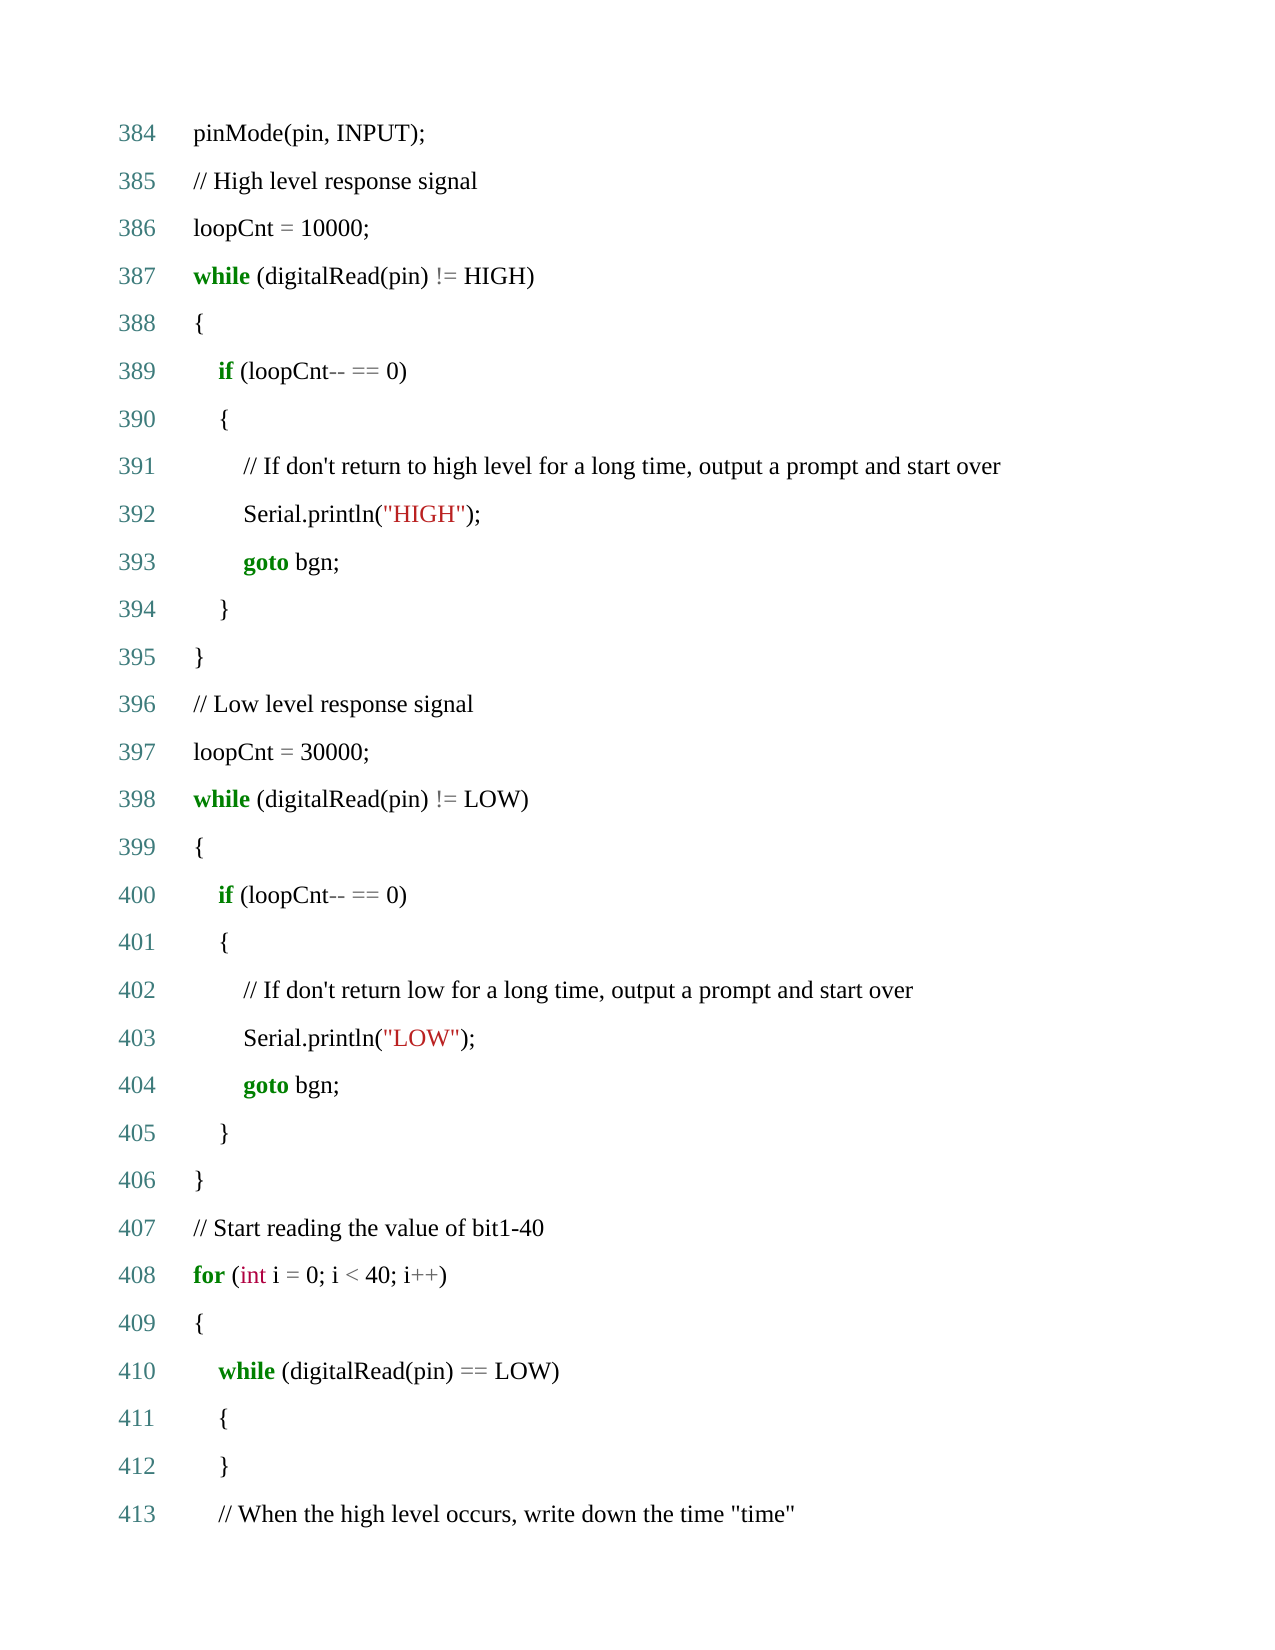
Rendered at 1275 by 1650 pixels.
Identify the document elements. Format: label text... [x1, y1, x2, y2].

text 412 } [118, 1451, 1157, 1480]
text 387 while (digitalRead(pin) != HIGH) [118, 261, 1157, 290]
text 386 loopCnt = 10000; [118, 213, 1157, 242]
text 413 // When the high level occurs, write down the time "time" [118, 1499, 1157, 1527]
text 403 Serial.println("LOW"); [118, 1023, 1157, 1051]
text 398 while (digitalRead(pin) != LOW) [118, 784, 1157, 813]
text 404 goto bgn; [118, 1070, 1157, 1099]
text 397 loopCnt = 30000; [118, 737, 1157, 766]
text 390 { [118, 404, 1157, 432]
text 400 if (loopCnt-- == 0) [118, 880, 1157, 908]
text 399 { [118, 832, 1157, 861]
text 407 // Start reading the value of bit1-40 [118, 1213, 1157, 1242]
text 410 while (digitalRead(pin) == LOW) [118, 1356, 1157, 1384]
text 405 } [118, 1118, 1157, 1147]
text 389 if (loopCnt-- == 0) [118, 356, 1157, 385]
text 385 // High level response signal [118, 166, 1157, 194]
text 392 Serial.println("HIGH"); [118, 499, 1157, 528]
text 384 pinMode(pin, INPUT); [118, 118, 1157, 147]
text 393 goto bgn; [118, 547, 1157, 575]
text 395 } [118, 642, 1157, 671]
text 388 { [118, 308, 1157, 337]
text 402 // If don't return low for a long time, output a prompt and start over [118, 975, 1157, 1004]
text 401 { [118, 927, 1157, 956]
text 391 // If don't return to high level for a long time, output a prompt and start over [118, 451, 1157, 480]
text 406 } [118, 1165, 1157, 1194]
text 409 { [118, 1308, 1157, 1337]
text 396 // Low level response signal [118, 689, 1157, 718]
text 394 } [118, 594, 1157, 623]
text 408 for (int i = 0; i < 40; i++) [118, 1261, 1157, 1289]
text 411 { [118, 1403, 1157, 1432]
